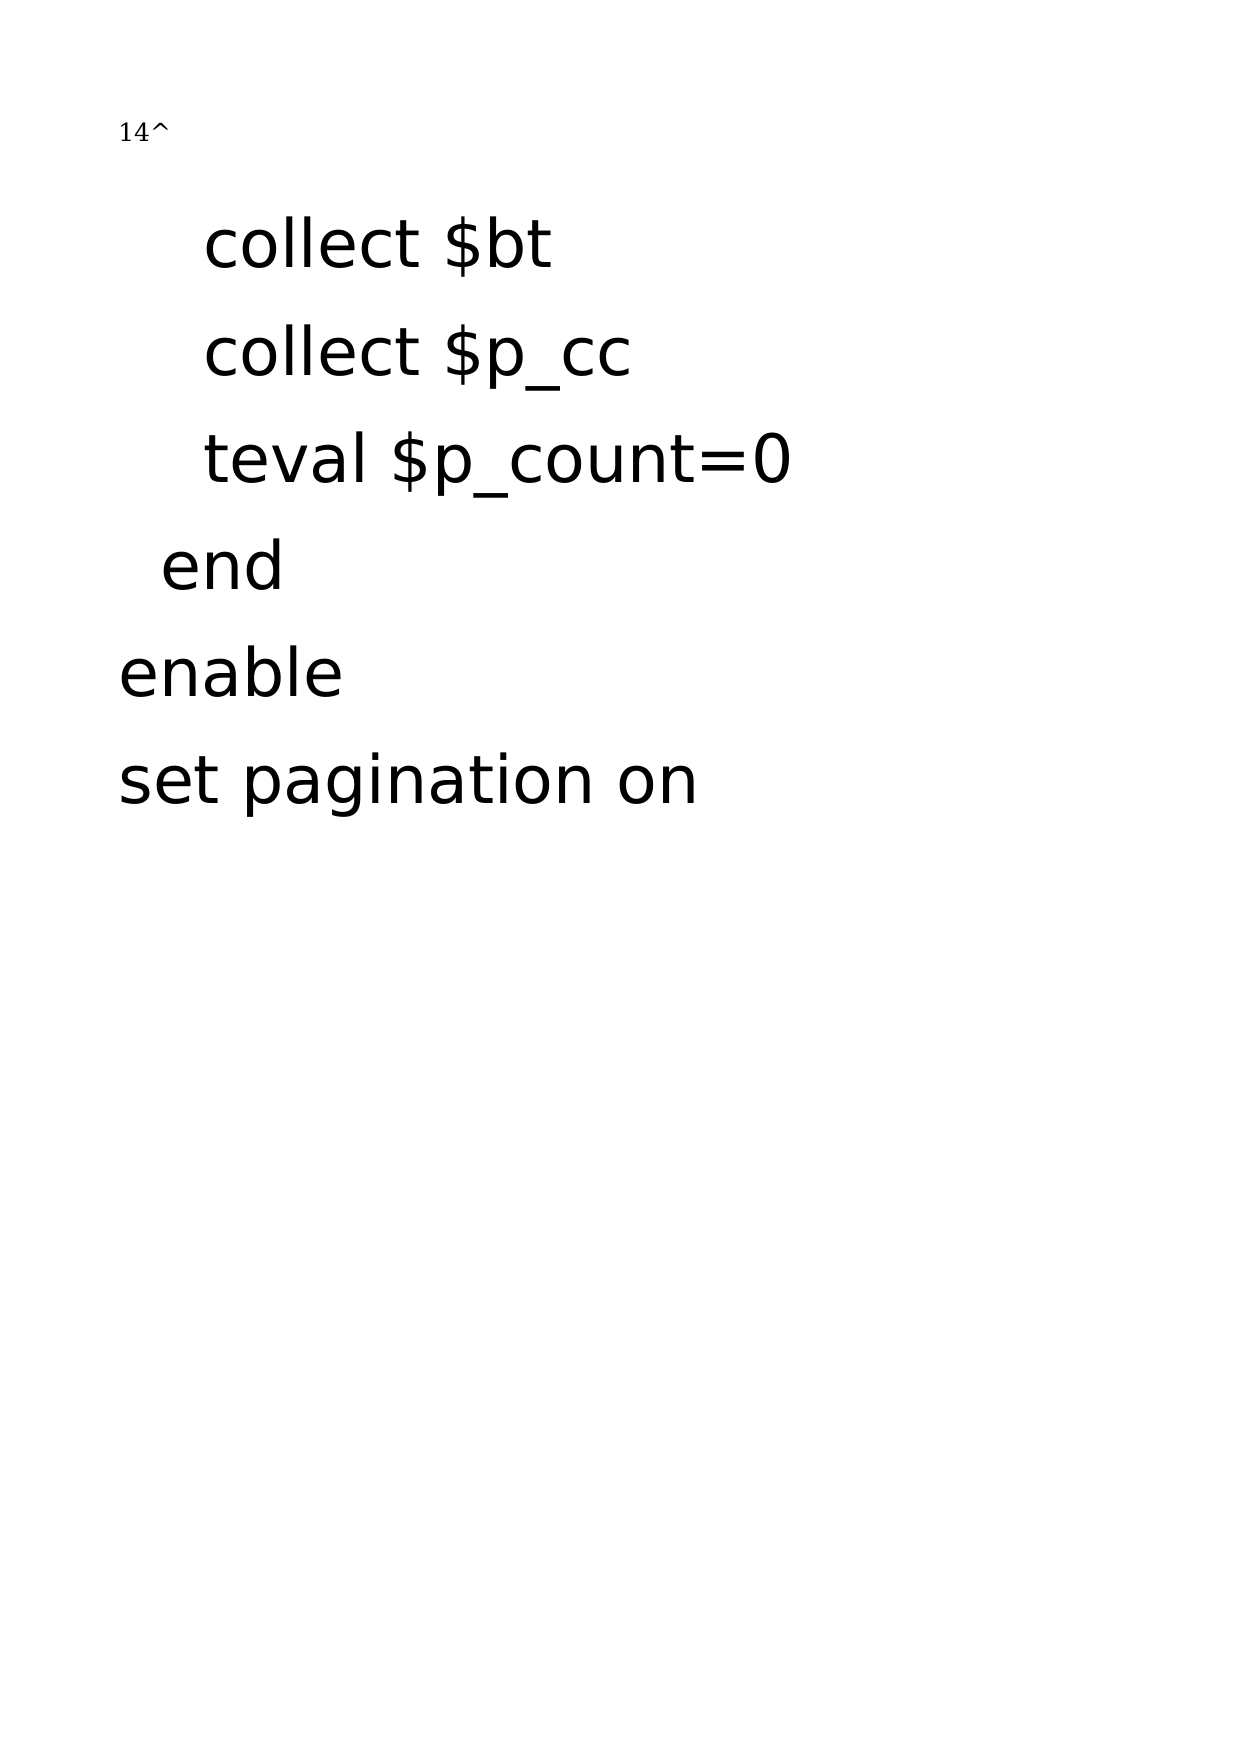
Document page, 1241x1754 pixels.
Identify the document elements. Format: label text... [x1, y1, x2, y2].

text set pagination on [118, 741, 1122, 819]
text collect $p_cc [118, 313, 1122, 391]
text enable [118, 634, 1122, 712]
text end [118, 527, 1122, 605]
text collect $bt [118, 206, 1122, 283]
text teval $p_count=0 [118, 420, 1122, 498]
